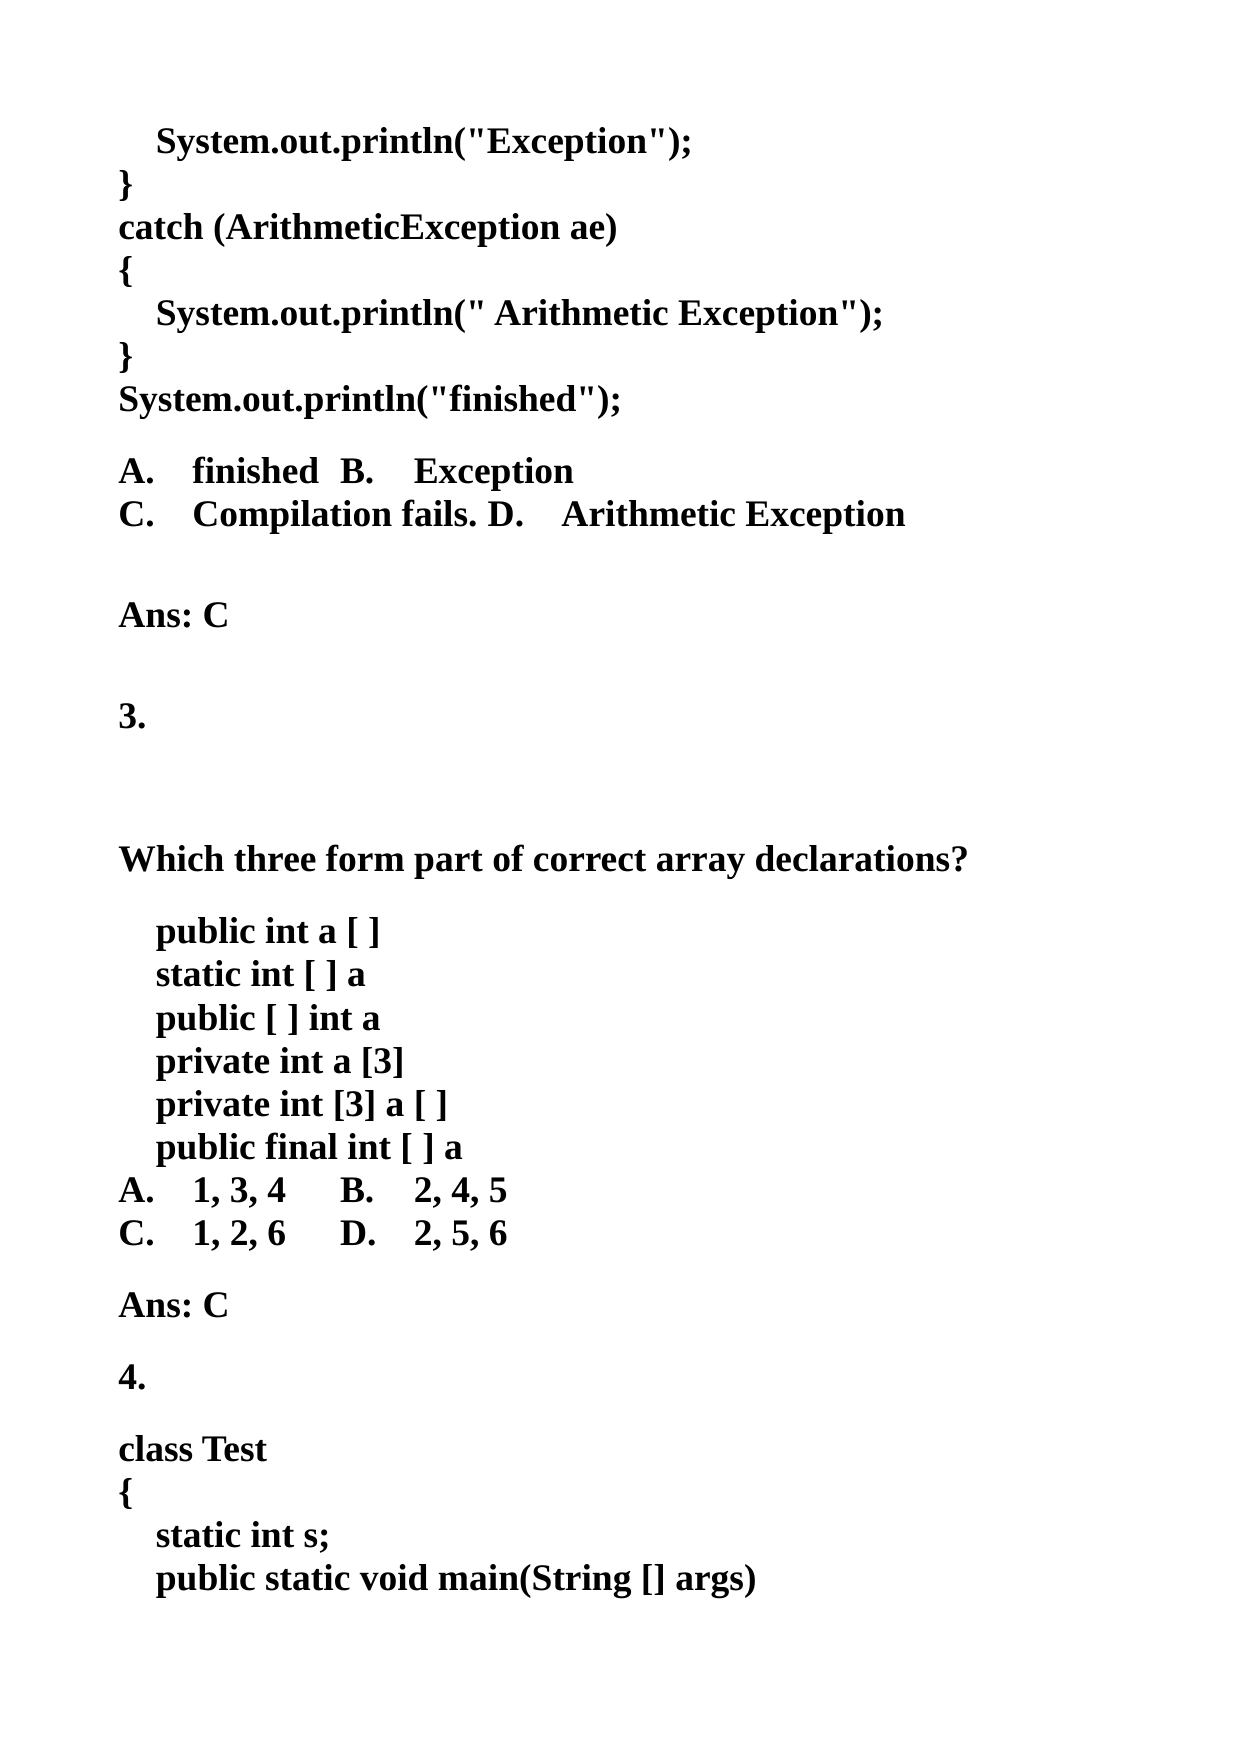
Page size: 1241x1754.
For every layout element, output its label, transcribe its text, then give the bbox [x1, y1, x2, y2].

text System.out.println("Exception"); [118, 118, 1122, 161]
text C. Compilation fails. D. Arithmetic Exception [118, 492, 1122, 535]
text A. 1, 3, 4 B. 2, 4, 5 [118, 1167, 1122, 1211]
text } [118, 334, 1122, 377]
text 4. [118, 1354, 1122, 1397]
text Which three form part of correct array declarations? [118, 837, 1122, 880]
text { [118, 1469, 1122, 1512]
text static int [ ] a [118, 952, 1122, 995]
text public static void main(String [] args) [118, 1556, 1122, 1599]
text class Test [118, 1426, 1122, 1469]
text static int s; [118, 1512, 1122, 1556]
text private int a [3] [118, 1038, 1122, 1081]
text } [118, 161, 1122, 204]
text System.out.println(" Arithmetic Exception"); [118, 291, 1122, 334]
text public final int [ ] a [118, 1124, 1122, 1167]
text Ans: C [118, 1282, 1122, 1326]
text { [118, 247, 1122, 291]
text 3. [118, 693, 1122, 736]
text C. 1, 2, 6 D. 2, 5, 6 [118, 1211, 1122, 1254]
text A. finished B. Exception [118, 449, 1122, 492]
text public int a [ ] [118, 909, 1122, 952]
text Ans: C [118, 592, 1122, 636]
text public [ ] int a [118, 995, 1122, 1038]
text System.out.println("finished"); [118, 377, 1122, 420]
text catch (ArithmeticException ae) [118, 204, 1122, 247]
text private int [3] a [ ] [118, 1081, 1122, 1124]
